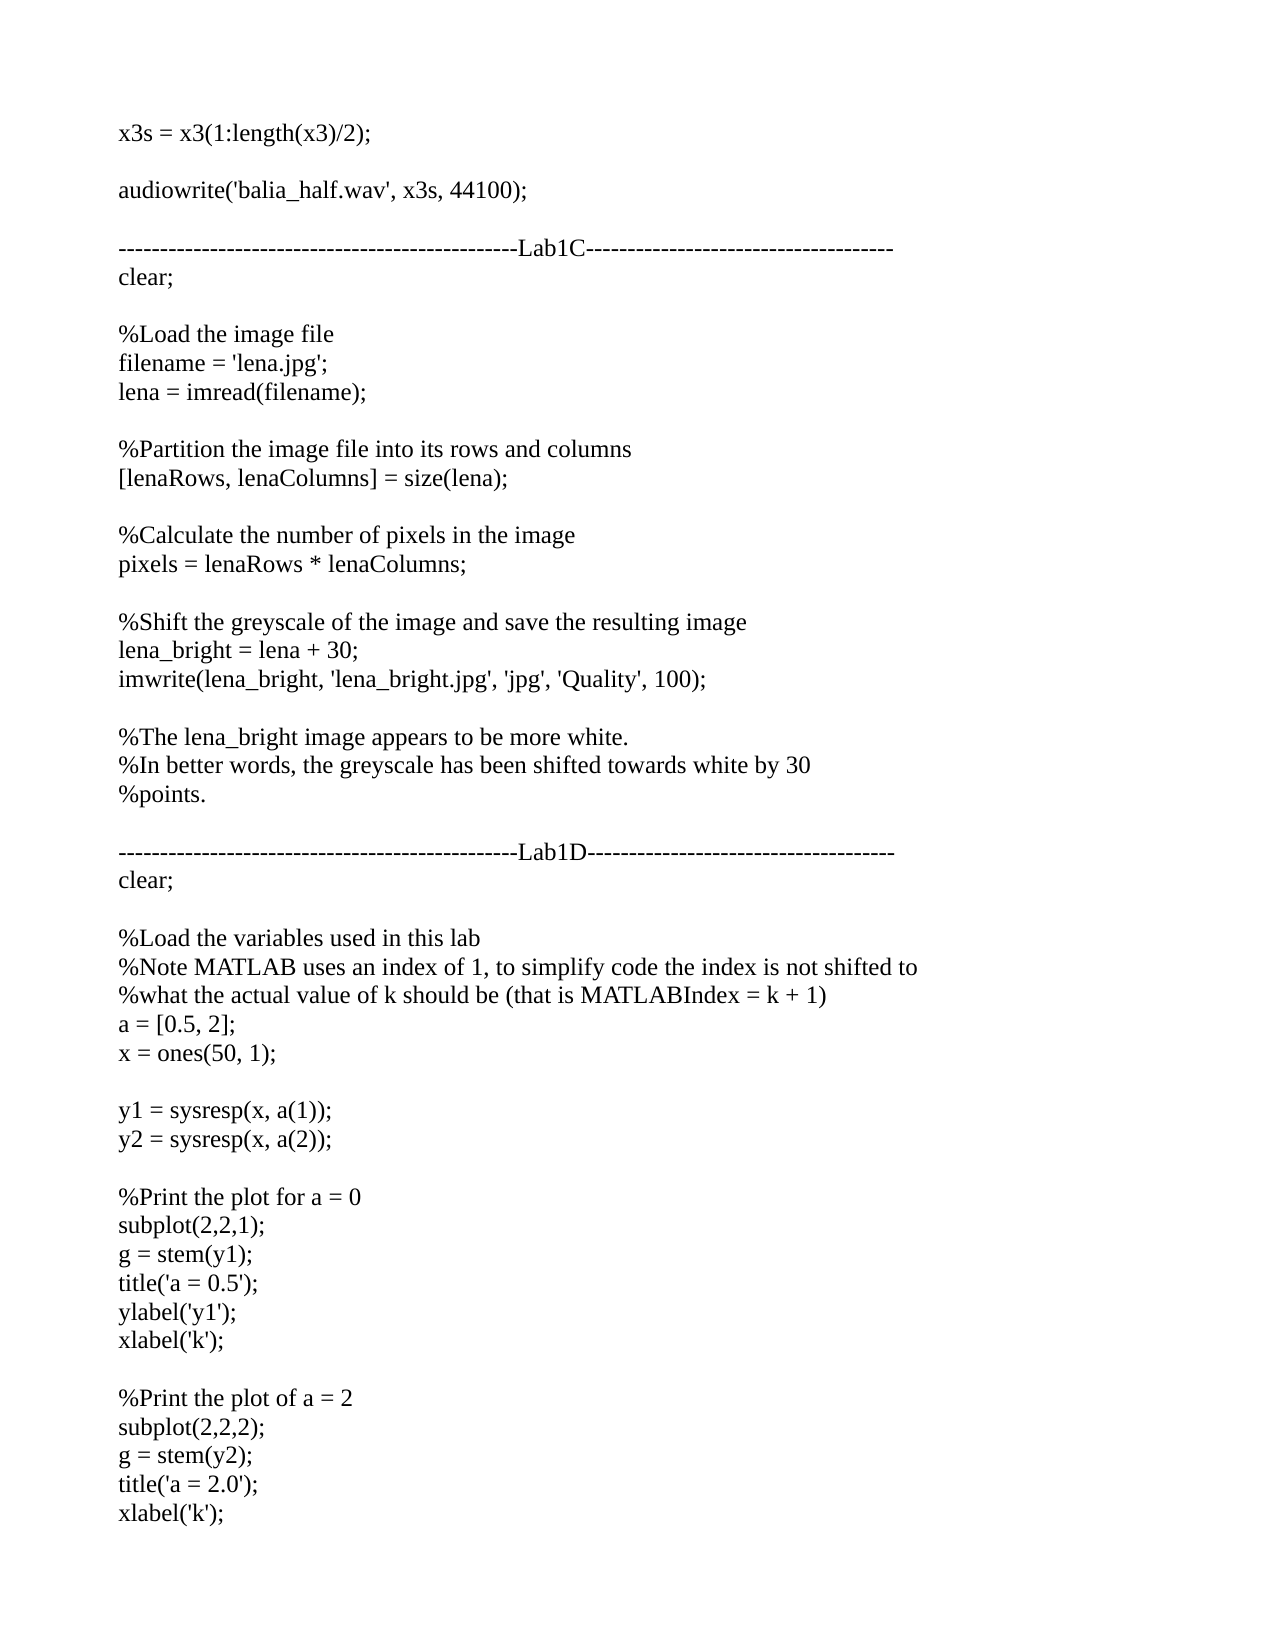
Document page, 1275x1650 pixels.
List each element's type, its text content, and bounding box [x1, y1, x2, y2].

text %In better words, the greyscale has been shifted towards white by 30 [118, 751, 1157, 779]
text subplot(2,2,2); [118, 1412, 1157, 1441]
text x3s = x3(1:length(x3)/2); [118, 118, 1157, 147]
text %what the actual value of k should be (that is MATLABIndex = k + 1) [118, 981, 1157, 1009]
text %Print the plot for a = 0 [118, 1182, 1157, 1211]
text xlabel('k'); [118, 1326, 1157, 1354]
text title('a = 0.5'); [118, 1268, 1157, 1297]
text %The lena_bright image appears to be more white. [118, 722, 1157, 751]
text audiowrite('balia_half.wav', x3s, 44100); [118, 176, 1157, 204]
text imwrite(lena_bright, 'lena_bright.jpg', 'jpg', 'Quality', 100); [118, 664, 1157, 693]
text lena_bright = lena + 30; [118, 636, 1157, 664]
text g = stem(y1); [118, 1239, 1157, 1268]
text %Partition the image file into its rows and columns [118, 434, 1157, 463]
text ------------------------------------------------Lab1C------------------------------------- [118, 233, 1157, 262]
text %Shift the greyscale of the image and save the resulting image [118, 607, 1157, 636]
text xlabel('k'); [118, 1498, 1157, 1527]
text title('a = 2.0'); [118, 1469, 1157, 1498]
text subplot(2,2,1); [118, 1211, 1157, 1239]
text pixels = lenaRows * lenaColumns; [118, 549, 1157, 578]
text %points. [118, 779, 1157, 808]
text clear; [118, 262, 1157, 291]
text a = [0.5, 2]; [118, 1009, 1157, 1038]
text %Note MATLAB uses an index of 1, to simplify code the index is not shifted to [118, 952, 1157, 981]
text %Calculate the number of pixels in the image [118, 521, 1157, 549]
text x = ones(50, 1); [118, 1038, 1157, 1067]
text filename = 'lena.jpg'; [118, 348, 1157, 377]
text [lenaRows, lenaColumns] = size(lena); [118, 463, 1157, 492]
text %Load the variables used in this lab [118, 923, 1157, 952]
text %Print the plot of a = 2 [118, 1383, 1157, 1412]
text ylabel('y1'); [118, 1297, 1157, 1326]
text g = stem(y2); [118, 1441, 1157, 1469]
text y2 = sysresp(x, a(2)); [118, 1124, 1157, 1153]
text clear; [118, 866, 1157, 894]
text %Load the image file [118, 319, 1157, 348]
text y1 = sysresp(x, a(1)); [118, 1096, 1157, 1124]
text lena = imread(filename); [118, 377, 1157, 406]
text ------------------------------------------------Lab1D------------------------------------- [118, 837, 1157, 866]
